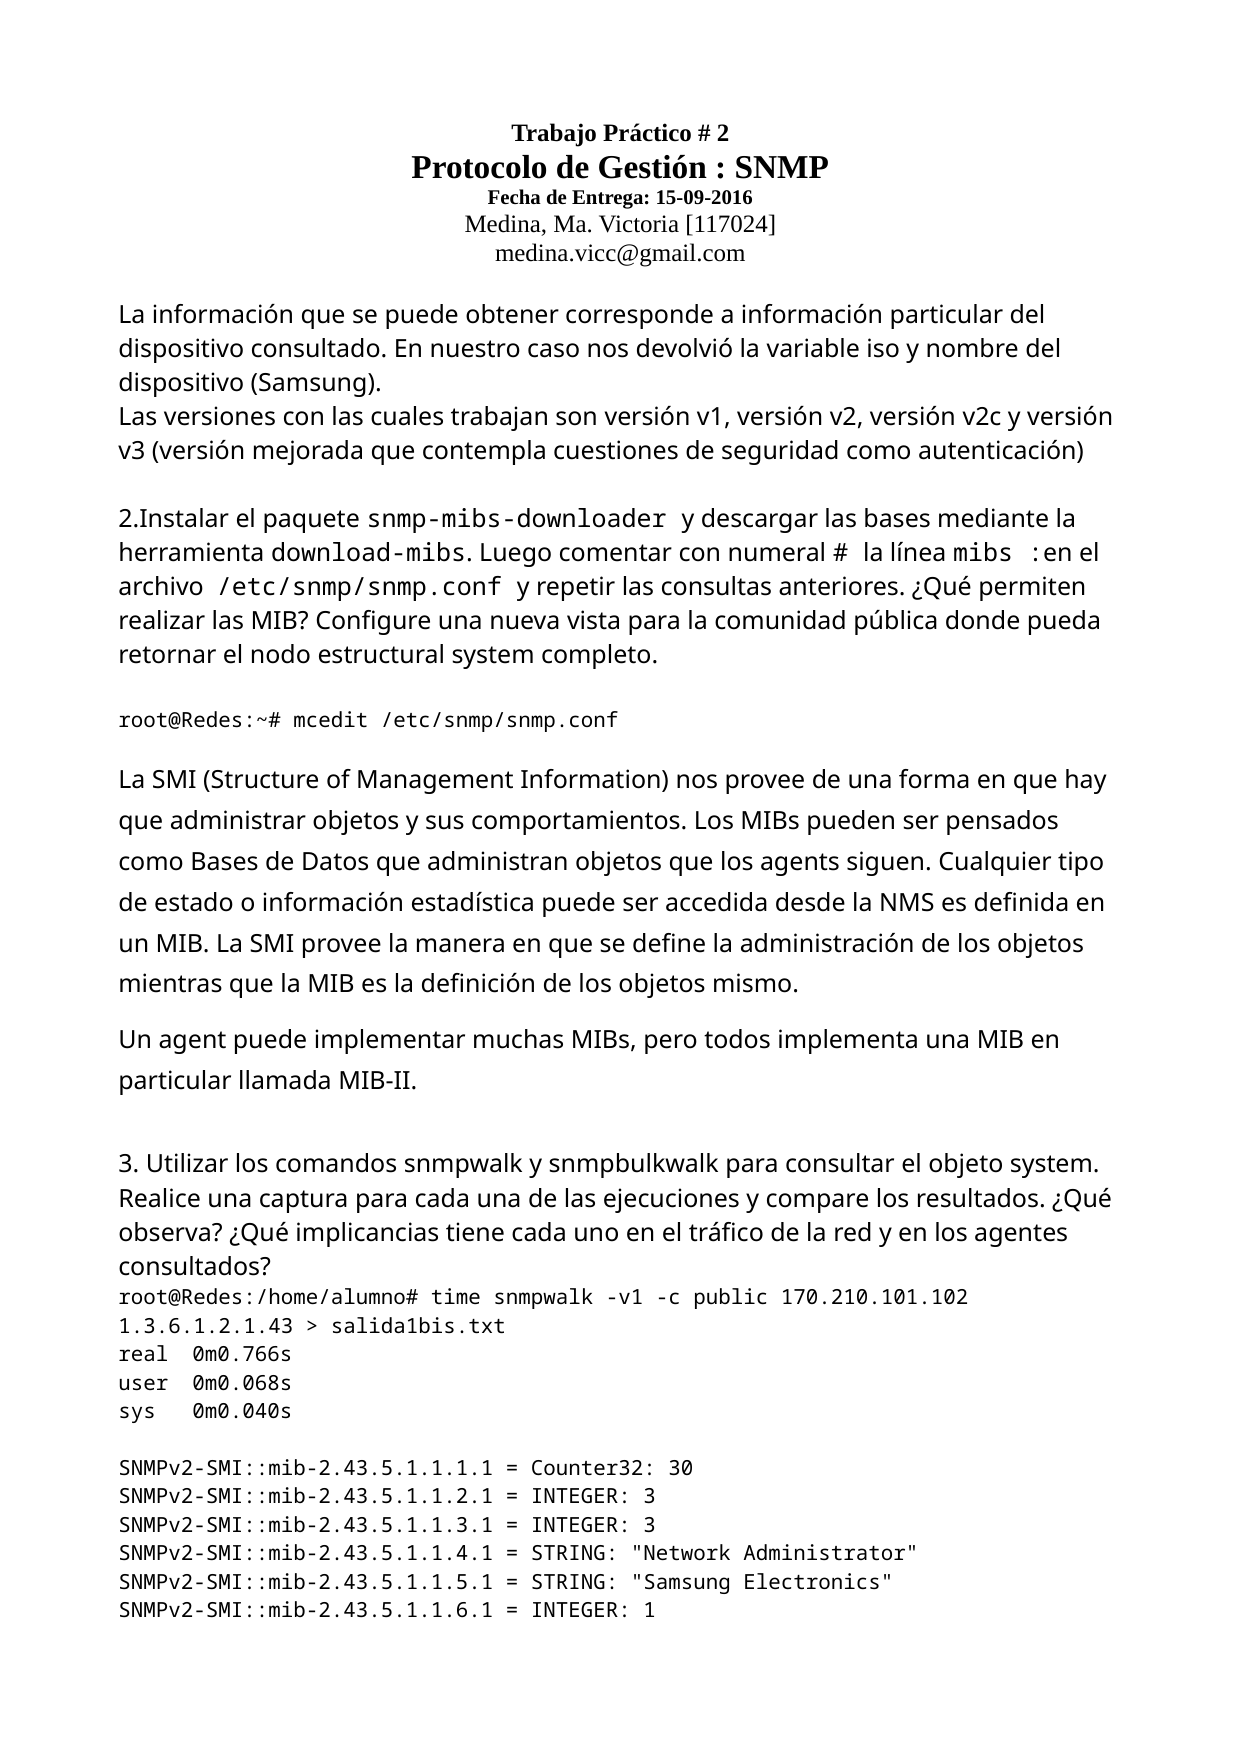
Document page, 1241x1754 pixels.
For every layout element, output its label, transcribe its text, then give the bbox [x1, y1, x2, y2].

text SNMPv2-SMI::mib-2.43.5.1.1.1.1 = Counter32: 30 [118, 1453, 1122, 1481]
text SNMPv2-SMI::mib-2.43.5.1.1.2.1 = INTEGER: 3 [118, 1481, 1122, 1510]
text SNMPv2-SMI::mib-2.43.5.1.1.6.1 = INTEGER: 1 [118, 1595, 1122, 1624]
text La SMI (Structure of Management Information) nos provee de una forma en que hay que administrar objetos y sus comportamientos. Los MIBs pueden ser pensados como Bases de Datos que administran objetos que los agents siguen. Cualquier tipo de estado o información estadística puede ser accedida desde la NMS es definida en un MIB. La SMI provee la manera en que se define la administración de los objetos mientras que la MIB es la definición de los objetos mismo. [118, 762, 1122, 1000]
text root@Redes:/home/alumno# time snmpwalk -v1 -c public 170.210.101.102 1.3.6.1.2.1.43 > salida1bis.txt [118, 1282, 1122, 1339]
text La información que se puede obtener corresponde a información particular del dispositivo consultado. En nuestro caso nos devolvió la variable iso y nombre del dispositivo (Samsung). [118, 296, 1122, 398]
text SNMPv2-SMI::mib-2.43.5.1.1.4.1 = STRING: "Network Administrator" [118, 1538, 1122, 1567]
text Las versiones con las cuales trabajan son versión v1, versión v2, versión v2c y versión v3 (versión mejorada que contempla cuestiones de seguridad como autenticación) [118, 398, 1122, 467]
text Un agent puede implementar muchas MIBs, pero todos implementa una MIB en particular llamada MIB-II. [118, 1021, 1122, 1096]
text real 0m0.766s [118, 1339, 1122, 1368]
text user 0m0.068s [118, 1368, 1122, 1396]
text 3. Utilizar los comandos snmpwalk y snmpbulkwalk para consultar el objeto system. Realice una captura para cada una de las ejecuciones y compare los resultados. ¿Qué observa? ¿Qué implicancias tiene cada uno en el tráfico de la red y en los agentes consultados? [118, 1146, 1122, 1282]
text 2.Instalar el paquete snmp-mibs-downloader y descargar las bases mediante la herramienta download-mibs. Luego comentar con numeral # la línea mibs :en el archivo /etc/snmp/snmp.conf y repetir las consultas anteriores. ¿Qué permiten realizar las MIB? Configure una nueva vista para la comunidad pública donde pueda retornar el nodo estructural system completo. [118, 501, 1122, 671]
text sys 0m0.040s [118, 1396, 1122, 1424]
text SNMPv2-SMI::mib-2.43.5.1.1.3.1 = INTEGER: 3 [118, 1510, 1122, 1538]
text SNMPv2-SMI::mib-2.43.5.1.1.5.1 = STRING: "Samsung Electronics" [118, 1567, 1122, 1595]
text root@Redes:~# mcedit /etc/snmp/snmp.conf [118, 705, 1122, 733]
